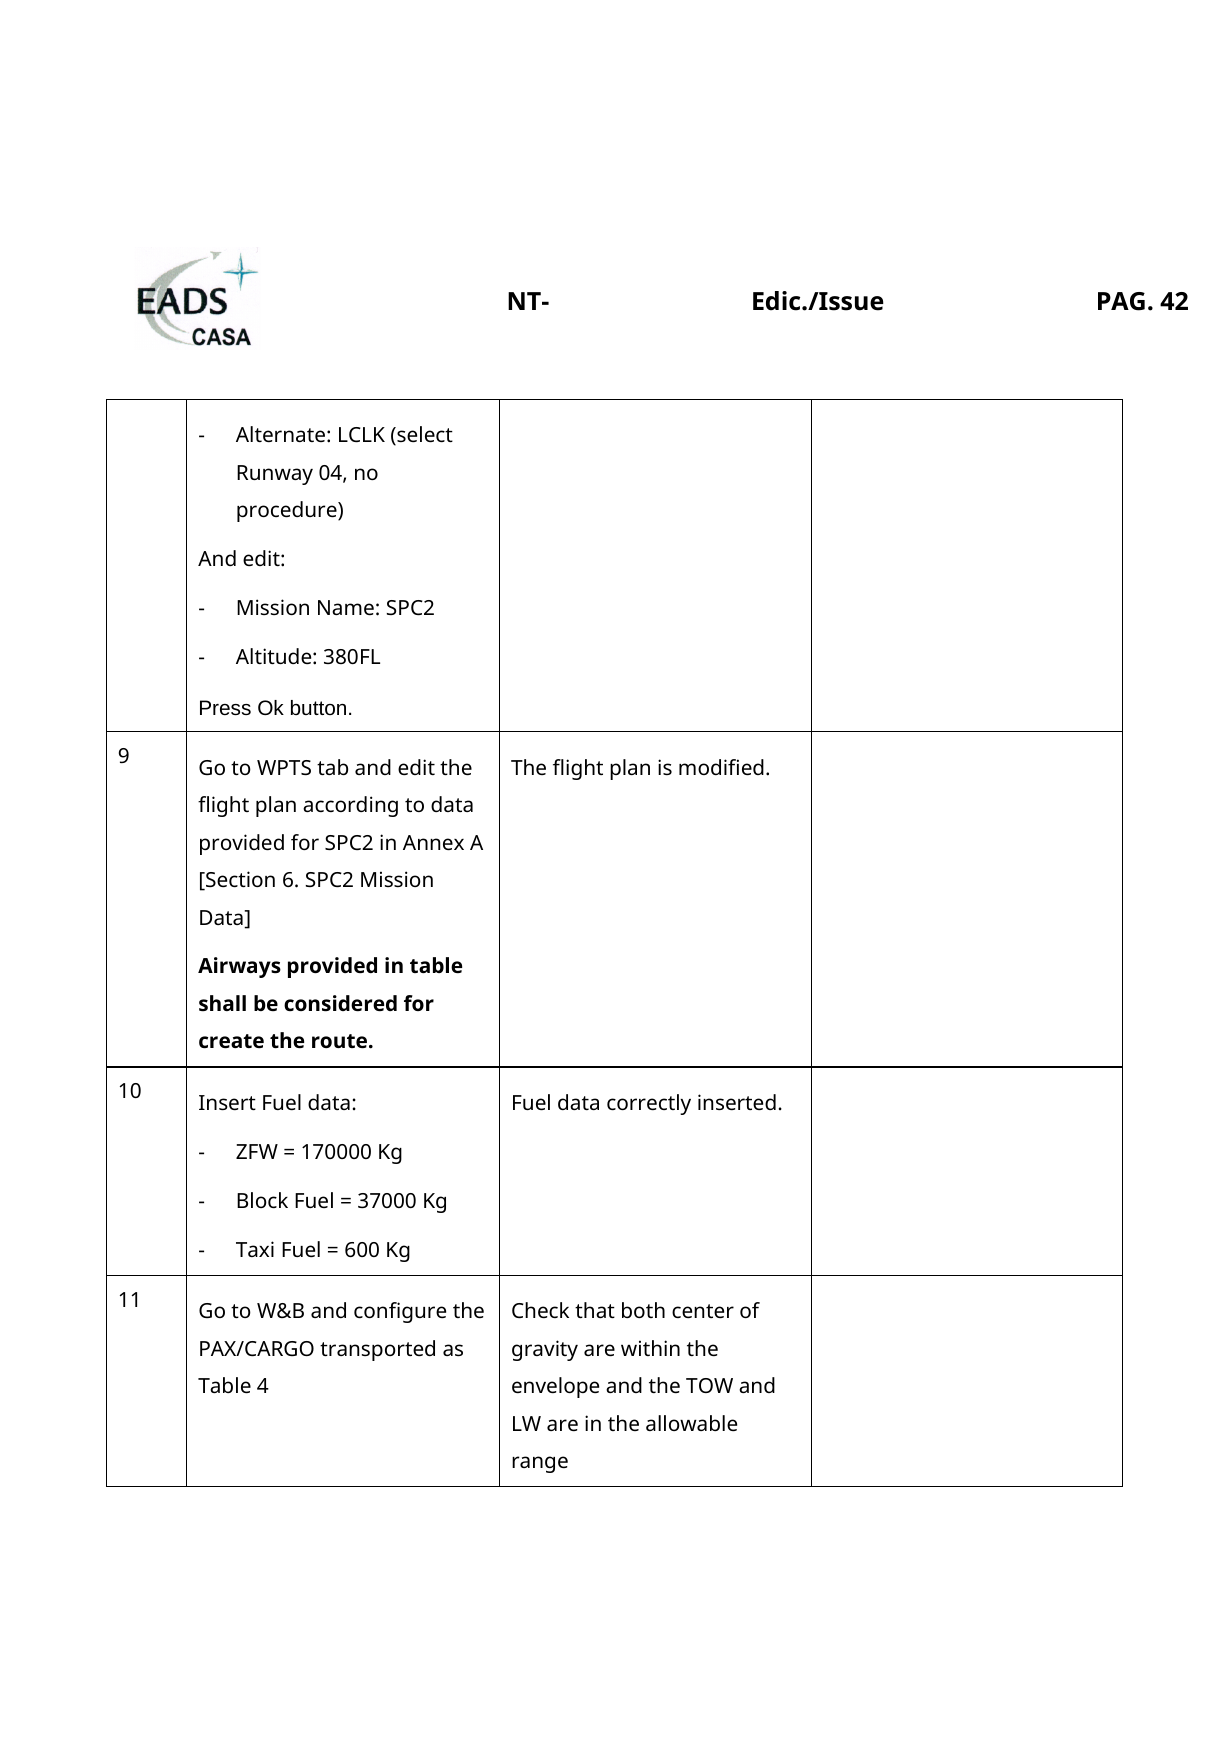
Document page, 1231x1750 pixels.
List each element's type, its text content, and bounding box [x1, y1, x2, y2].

table_cell Alternate: LCLK (select Runway 04, no procedure) And edit: Mission Name: SPC2 Altitude: 380FL Press Ok button. [187, 400, 499, 731]
table_cell [107, 400, 186, 731]
table_cell Fuel data correctly inserted. [500, 1068, 811, 1275]
table_cell 11 [107, 1276, 186, 1486]
table_cell 9 [107, 732, 186, 1066]
table_cell Go to W&B and configure the PAX/CARGO transported as Table 4 [187, 1276, 499, 1486]
table_cell [812, 1276, 1122, 1486]
table_cell Go to WPTS tab and edit the flight plan according to data provided for SPC2 in Annex A [Section 6. SPC2 Mission Data] Airways provided in table shall be considered for create the route. [187, 732, 499, 1066]
table_cell Check that both center of gravity are within the envelope and the TOW and LW are in the allowable range [500, 1276, 811, 1486]
table_cell 10 [107, 1068, 186, 1275]
table_cell [812, 732, 1122, 1066]
table_cell [812, 400, 1122, 731]
picture [134, 247, 261, 350]
table_cell [812, 1068, 1122, 1275]
table_cell Insert Fuel data: ZFW = 170000 Kg Block Fuel = 37000 Kg Taxi Fuel = 600 Kg [187, 1068, 499, 1275]
table_cell [500, 400, 811, 731]
table_cell The flight plan is modified. [500, 732, 811, 1066]
